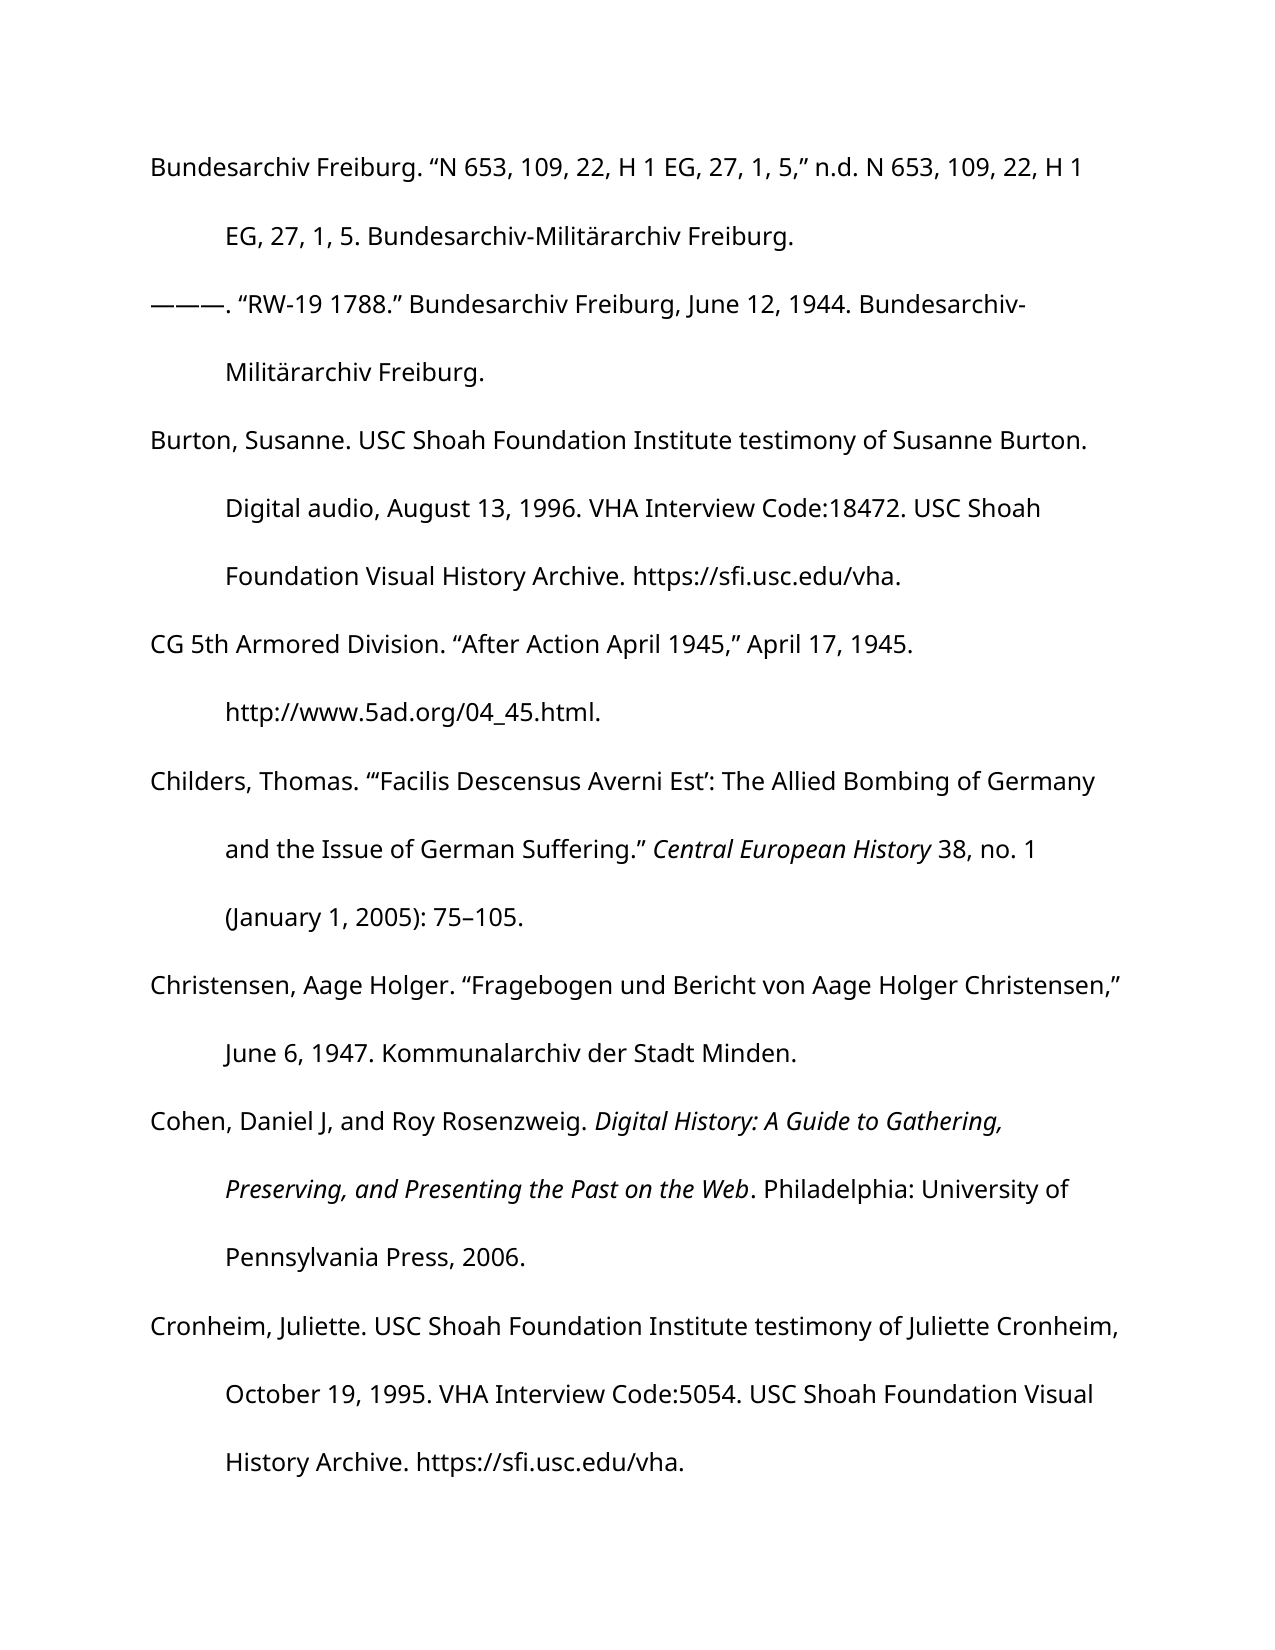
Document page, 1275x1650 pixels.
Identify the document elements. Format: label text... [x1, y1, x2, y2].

text Cohen, Daniel J, and Roy Rosenzweig. Digital History: A Guide to Gathering, Preserving, and Presenting the Past on the Web. Philadelphia: University of Pennsylvania Press, 2006. [150, 1104, 1125, 1274]
text Christensen, Aage Holger. “Fragebogen und Bericht von Aage Holger Christensen,” June 6, 1947. Kommunalarchiv der Stadt Minden. [150, 967, 1125, 1070]
text ———. “RW-19 1788.” Bundesarchiv Freiburg, June 12, 1944. Bundesarchiv-Militärarchiv Freiburg. [150, 286, 1125, 388]
text Burton, Susanne. USC Shoah Foundation Institute testimony of Susanne Burton. Digital audio, August 13, 1996. VHA Interview Code:18472. USC Shoah Foundation Visual History Archive. https://sfi.usc.edu/vha. [150, 422, 1125, 593]
text Childers, Thomas. “‘Facilis Descensus Averni Est’: The Allied Bombing of Germany and the Issue of German Suffering.” Central European History 38, no. 1 (January 1, 2005): 75–105. [150, 763, 1125, 933]
text Bundesarchiv Freiburg. “N 653, 109, 22, H 1 EG, 27, 1, 5,” n.d. N 653, 109, 22, H 1 EG, 27, 1, 5. Bundesarchiv-Militärarchiv Freiburg. [150, 150, 1125, 252]
text Cronheim, Juliette. USC Shoah Foundation Institute testimony of Juliette Cronheim, October 19, 1995. VHA Interview Code:5054. USC Shoah Foundation Visual History Archive. https://sfi.usc.edu/vha. [150, 1308, 1125, 1478]
text CG 5th Armored Division. “After Action April 1945,” April 17, 1945. http://www.5ad.org/04_45.html. [150, 627, 1125, 729]
